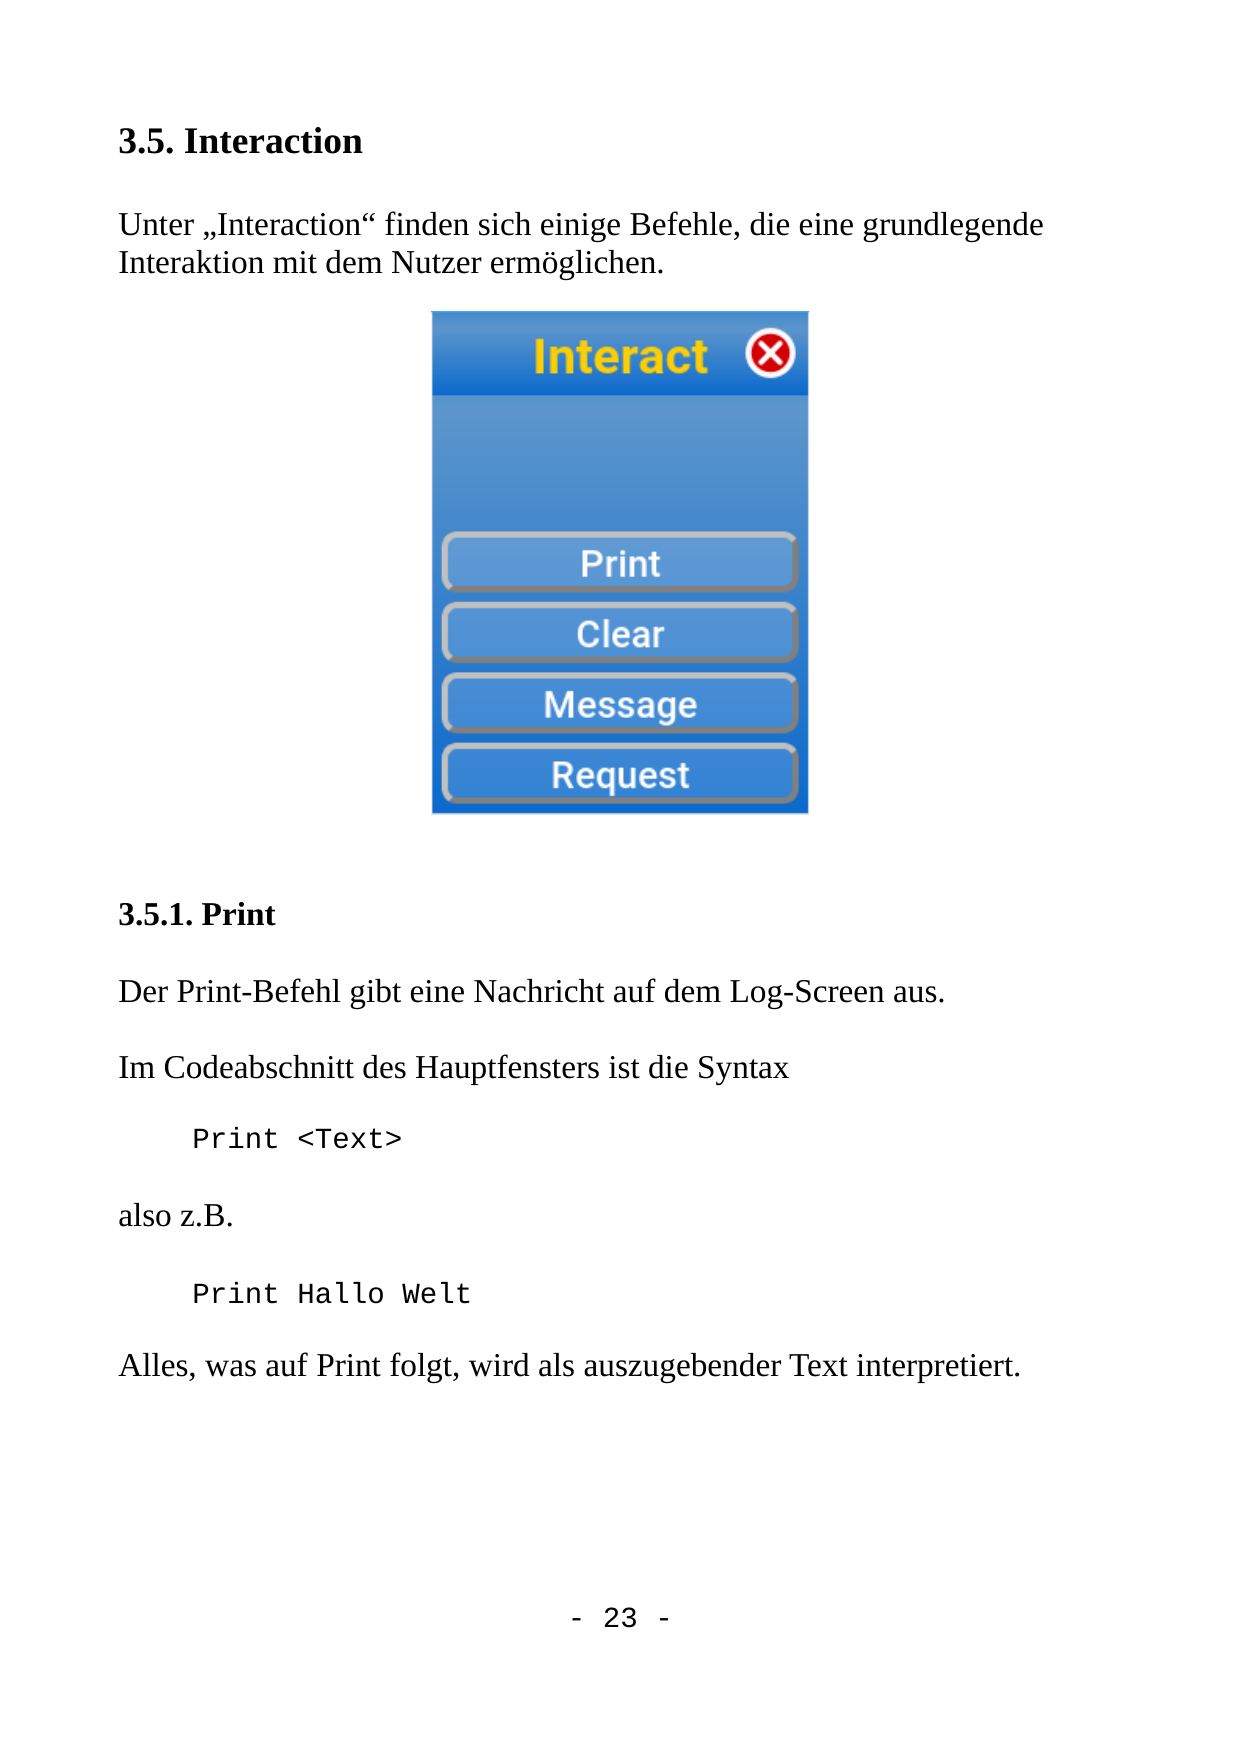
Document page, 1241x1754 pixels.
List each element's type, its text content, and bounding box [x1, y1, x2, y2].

text Im Codeabschnitt des Hauptfensters ist die Syntax [118, 1048, 1122, 1086]
text Unter „Interaction“ finden sich einige Befehle, die eine grundlegende Interaktion mit dem Nutzer ermöglichen. [118, 204, 1122, 281]
text 3.5. Interaction [118, 118, 1122, 161]
text 3.5.1. Print [118, 894, 1122, 933]
text also z.B. [118, 1196, 1122, 1234]
text Alles, was auf Print folgt, wird als auszugebender Text interpretiert. [118, 1345, 1122, 1384]
text Print <Text> [118, 1124, 1122, 1157]
text Der Print-Befehl gibt eine Nachricht auf dem Log-Screen aus. [118, 971, 1122, 1009]
text Print Hallo Welt [118, 1272, 1122, 1312]
picture [431, 311, 810, 815]
